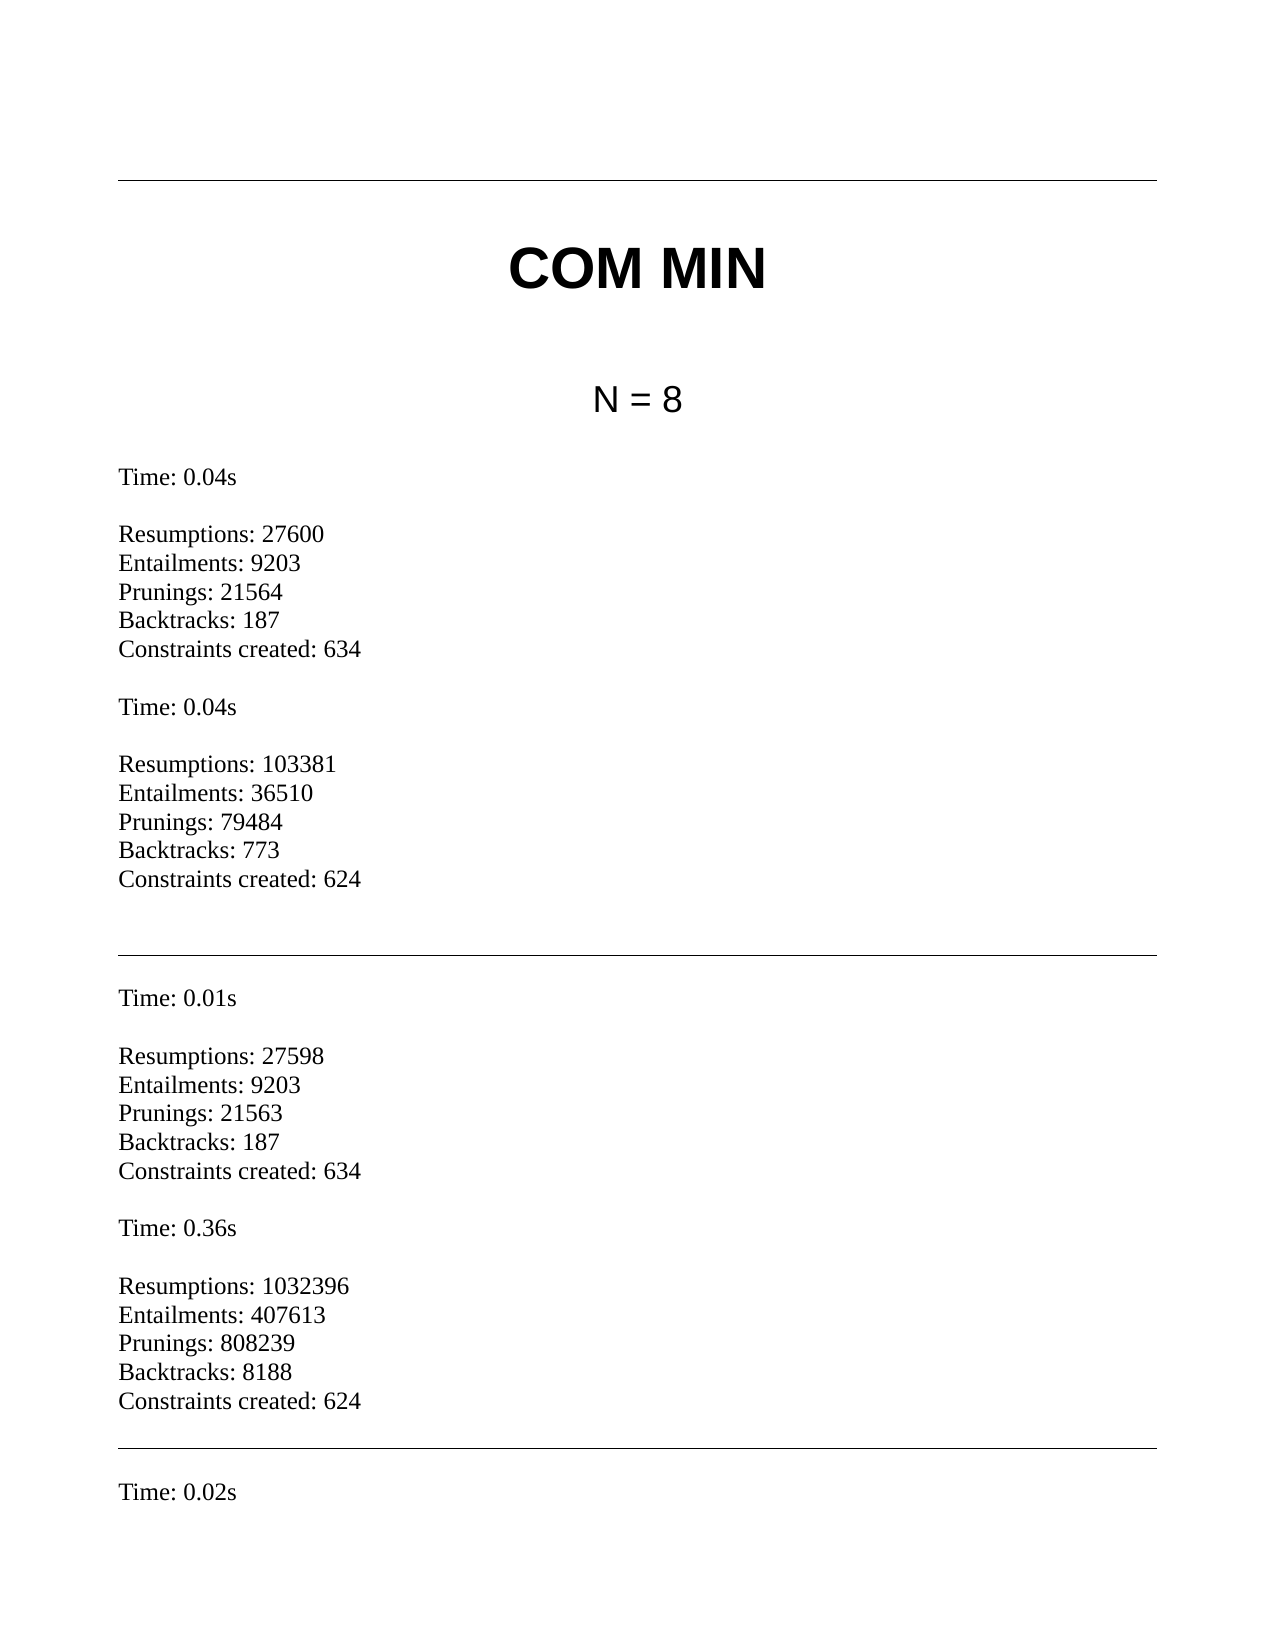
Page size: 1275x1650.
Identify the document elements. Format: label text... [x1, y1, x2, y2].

text Backtracks: 8188 [118, 1357, 1157, 1386]
text Entailments: 9203 [118, 548, 1157, 577]
text Constraints created: 624 [118, 1386, 1157, 1415]
text Resumptions: 27600 [118, 519, 1157, 548]
subtitle N = 8 [118, 377, 1157, 420]
text Constraints created: 634 [118, 634, 1157, 663]
text Prunings: 79484 [118, 807, 1157, 835]
text Entailments: 36510 [118, 778, 1157, 807]
text Entailments: 9203 [118, 1070, 1157, 1098]
text Time: 0.04s [118, 462, 1157, 490]
text Backtracks: 773 [118, 835, 1157, 864]
text Resumptions: 103381 [118, 749, 1157, 778]
text Backtracks: 187 [118, 605, 1157, 634]
text Prunings: 21564 [118, 577, 1157, 605]
text Prunings: 808239 [118, 1328, 1157, 1357]
text Time: 0.01s [118, 983, 1157, 1012]
text Prunings: 21563 [118, 1098, 1157, 1127]
text Resumptions: 27598 [118, 1041, 1157, 1070]
text Resumptions: 1032396 [118, 1271, 1157, 1300]
text Time: 0.36s [118, 1213, 1157, 1242]
text Constraints created: 624 [118, 864, 1157, 893]
text Backtracks: 187 [118, 1127, 1157, 1156]
text Constraints created: 634 [118, 1156, 1157, 1185]
text Entailments: 407613 [118, 1300, 1157, 1328]
title COM MIN [118, 234, 1157, 301]
text Time: 0.02s [118, 1477, 1157, 1506]
text Time: 0.04s [118, 692, 1157, 720]
